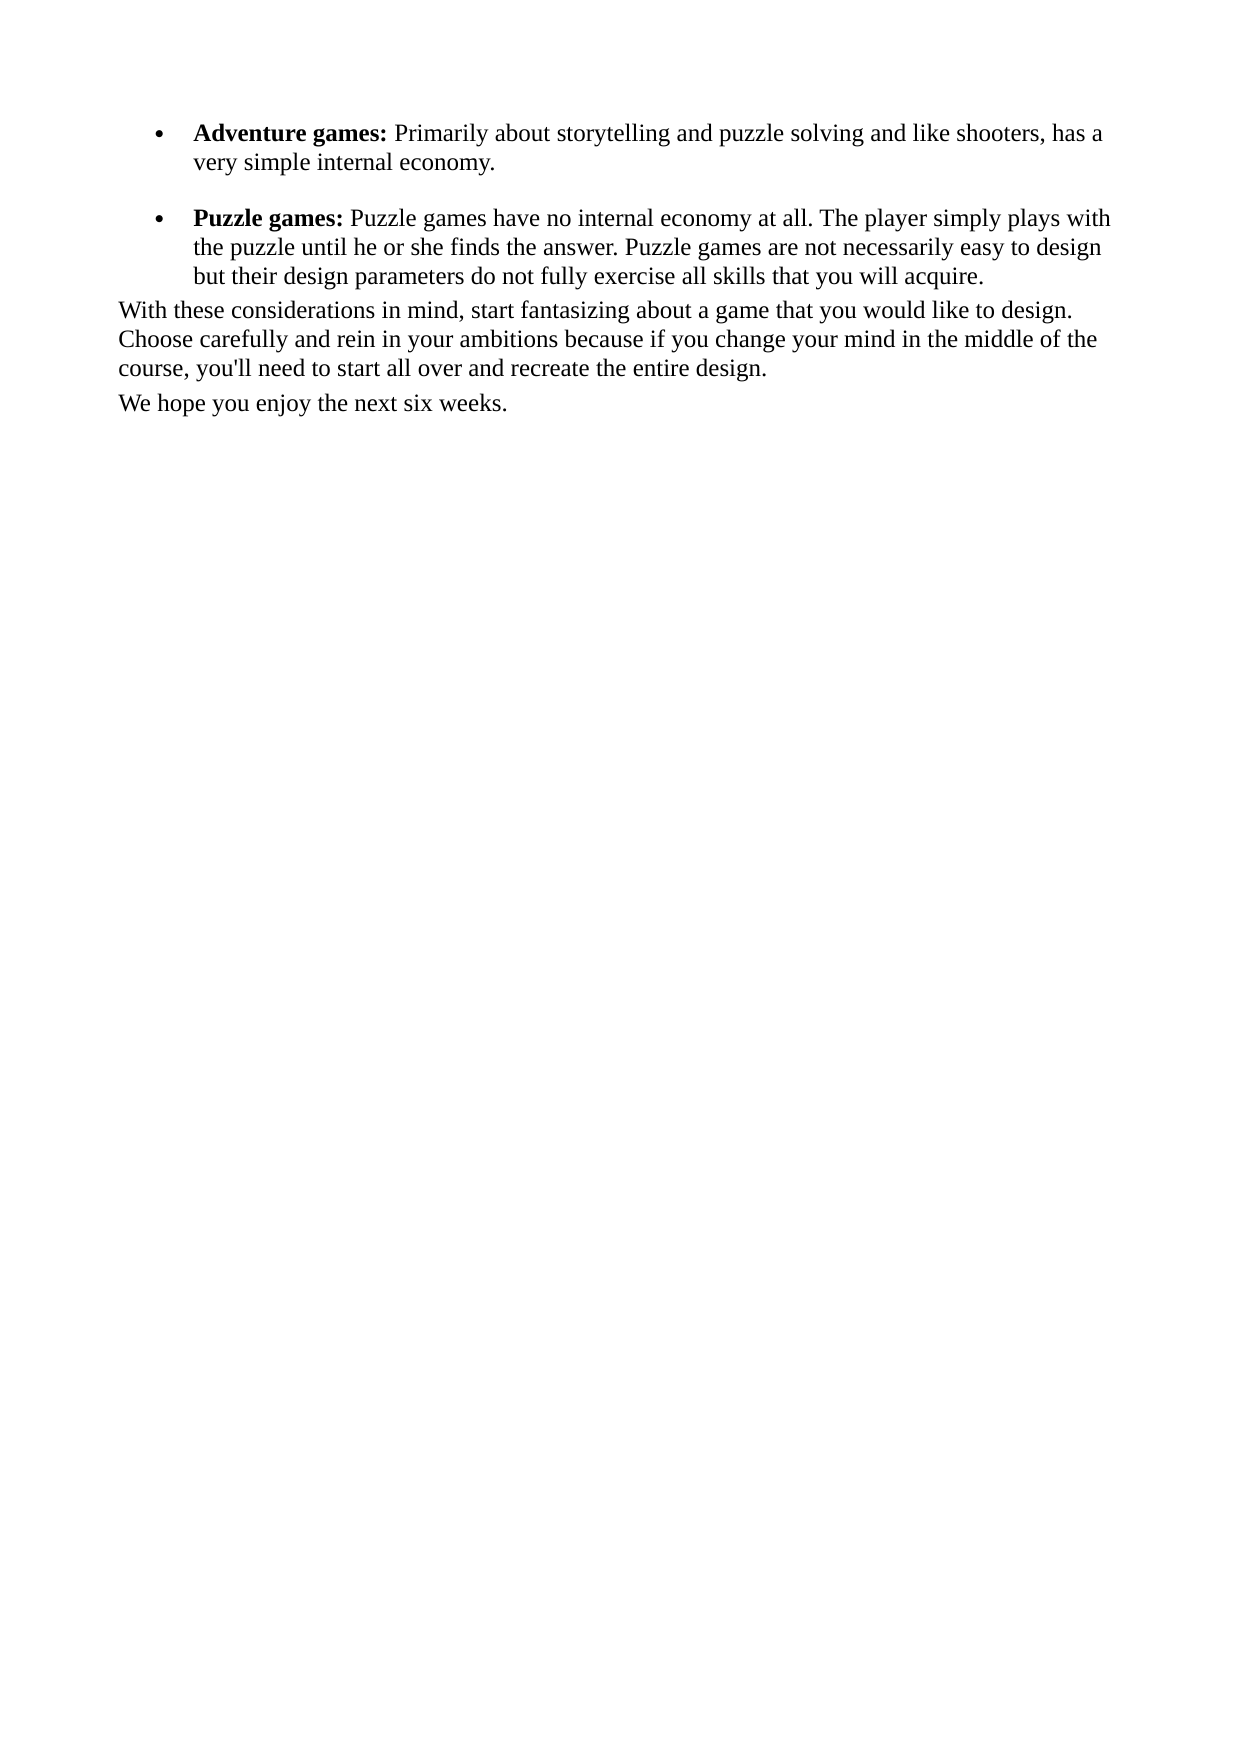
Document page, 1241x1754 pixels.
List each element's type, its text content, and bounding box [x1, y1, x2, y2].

list Adventure games: Primarily about storytelling and puzzle solving and like shooters, has a very simple internal economy. [156, 118, 1122, 176]
text We hope you enjoy the next six weeks. [118, 388, 1122, 416]
list Puzzle games: Puzzle games have no internal economy at all. The player simply plays with the puzzle until he or she finds the answer. Puzzle games are not necessarily easy to design but their design parameters do not fully exercise all skills that you will acquire. [156, 203, 1122, 290]
text With these considerations in mind, start fantasizing about a game that you would like to design. Choose carefully and rein in your ambitions because if you change your mind in the middle of the course, you'll need to start all over and recreate the entire design. [118, 296, 1122, 382]
